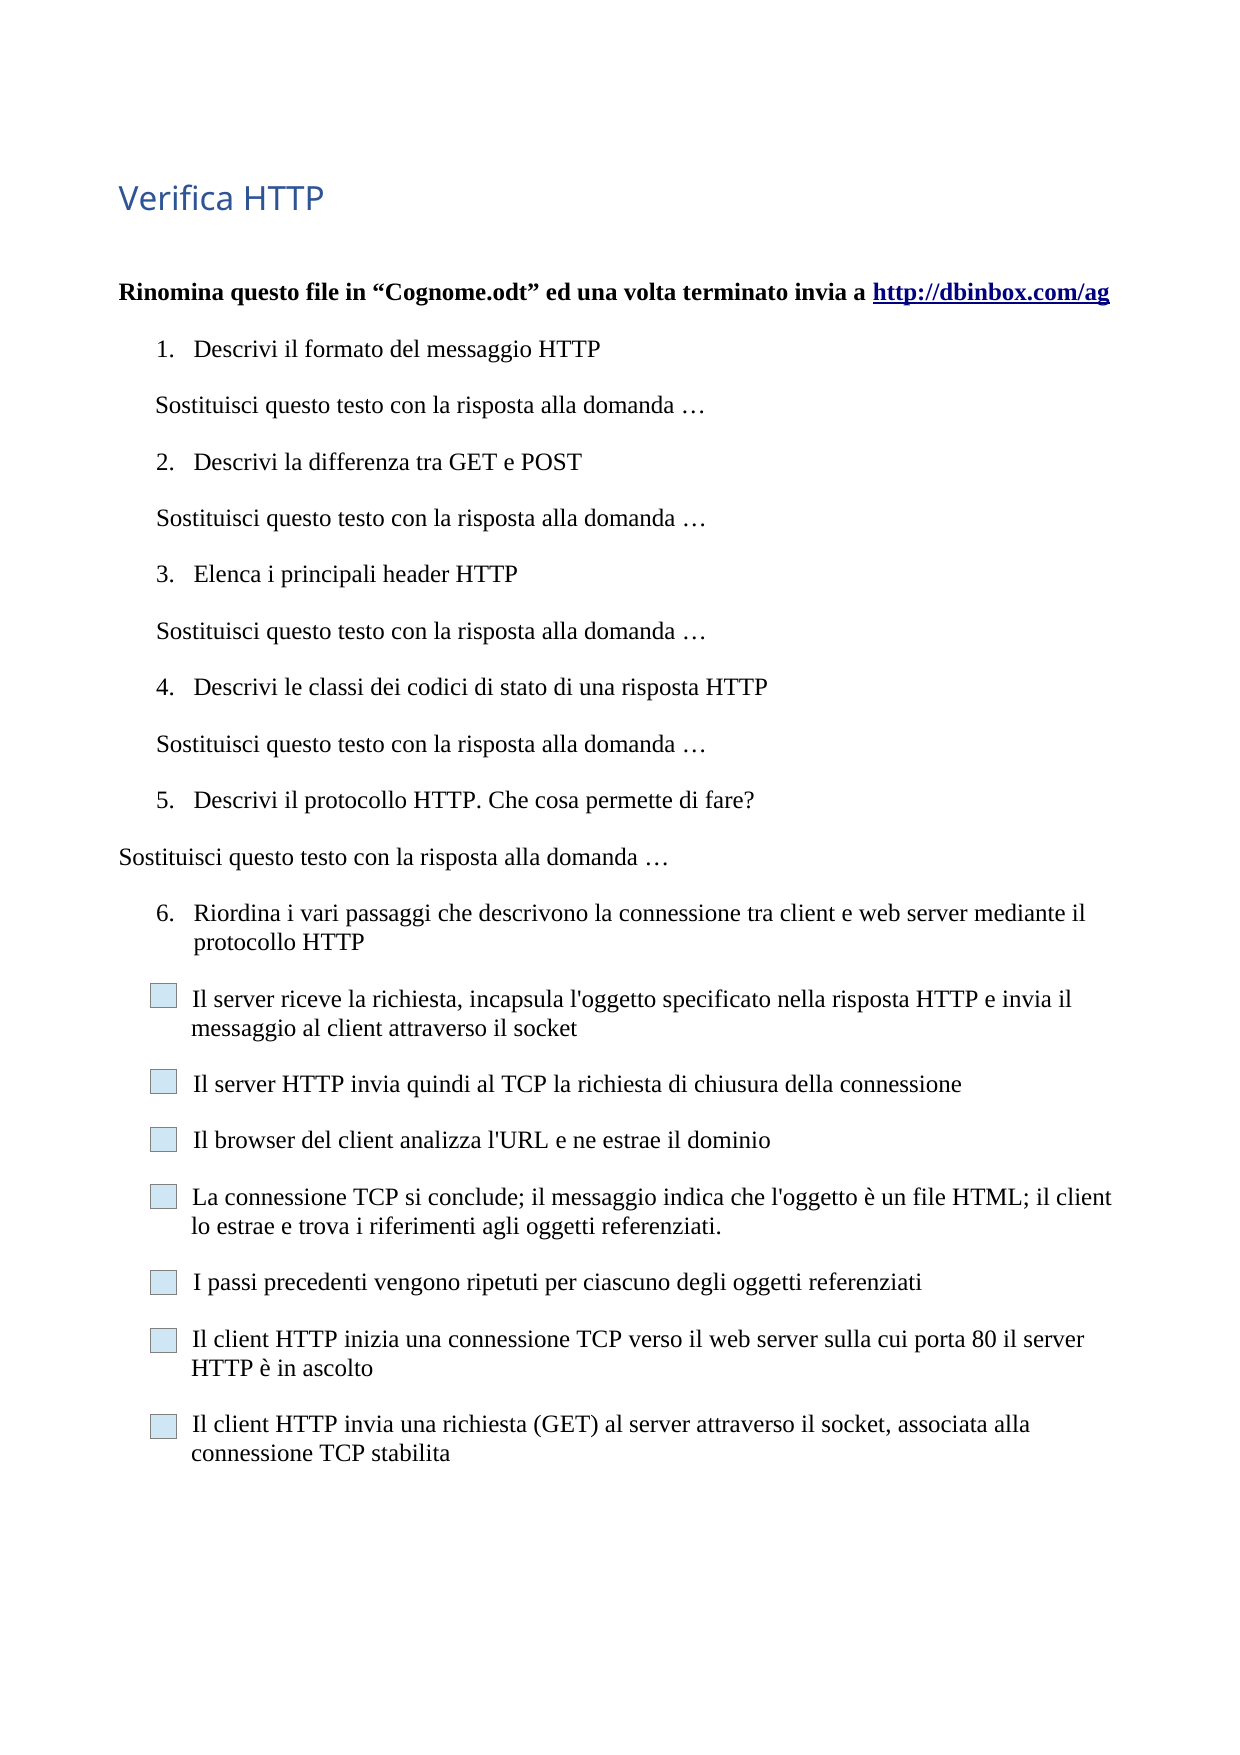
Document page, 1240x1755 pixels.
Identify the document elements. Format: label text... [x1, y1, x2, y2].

text Il server HTTP invia quindi al TCP la richiesta di chiusura della connessione [118, 1069, 1122, 1098]
text Il client HTTP inizia una connessione TCP verso il web server sulla cui porta 80 il server HTTP è in ascolto [117, 1324, 1122, 1382]
subtitle Verifica HTTP [118, 175, 1122, 220]
text Il browser del client analizza l'URL e ne estrae il dominio [118, 1126, 1122, 1154]
list Riordina i vari passaggi che descrivono la connessione tra client e web server mediante il protocollo HTTP [156, 898, 1122, 956]
list Descrivi la differenza tra GET e POST [156, 447, 1122, 475]
text Sostituisci questo testo con la risposta alla domanda … [156, 616, 1122, 645]
text Il client HTTP invia una richiesta (GET) al server attraverso il socket, associata alla connessione TCP stabilita [117, 1409, 1122, 1467]
text Il server riceve la richiesta, incapsula l'oggetto specificato nella risposta HTTP e invia il messaggio al client attraverso il socket [117, 984, 1122, 1041]
text Rinomina questo file in “Cognome.odt” ed una volta terminato invia a http://dbinbox.com/ag [118, 277, 1122, 306]
text Sostituisci questo testo con la risposta alla domanda … [118, 842, 1122, 871]
list Descrivi il formato del messaggio HTTP [156, 334, 1122, 362]
text Sostituisci questo testo con la risposta alla domanda … [118, 390, 1122, 419]
list Elenca i principali header HTTP [156, 559, 1122, 588]
list Descrivi il protocollo HTTP. Che cosa permette di fare? [156, 785, 1122, 814]
text Sostituisci questo testo con la risposta alla domanda … [156, 503, 1122, 532]
text La connessione TCP si conclude; il messaggio indica che l'oggetto è un file HTML; il client lo estrae e trova i riferimenti agli oggetti referenziati. [117, 1182, 1122, 1240]
text I passi precedenti vengono ripetuti per ciascuno degli oggetti referenziati [118, 1267, 1122, 1296]
list Descrivi le classi dei codici di stato di una risposta HTTP [156, 672, 1122, 701]
text Sostituisci questo testo con la risposta alla domanda … [156, 729, 1122, 758]
